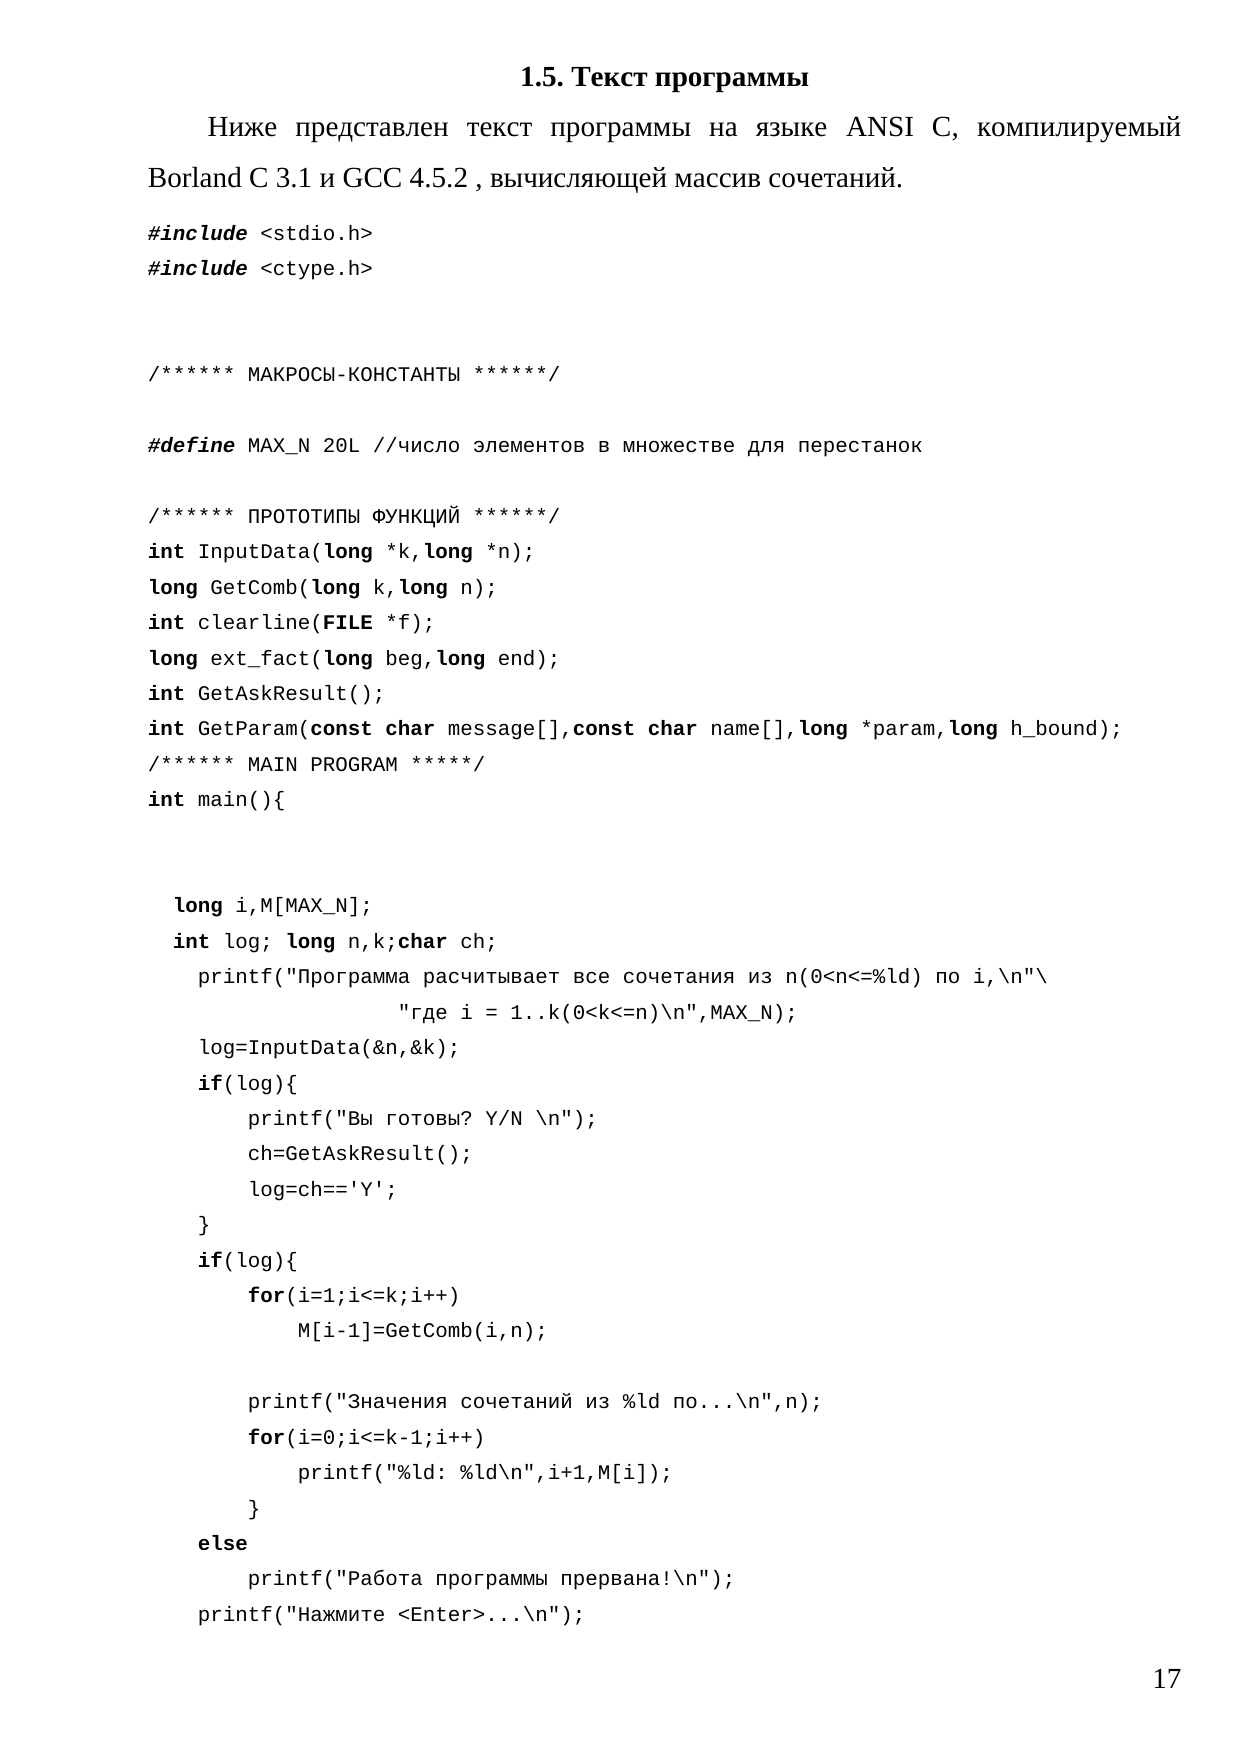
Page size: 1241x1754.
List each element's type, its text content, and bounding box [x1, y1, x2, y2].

text for(i=1;i<=k;i++) [148, 1285, 1181, 1309]
text printf("Программа расчитывает все сочетания из n(0<n<=%ld) по i,\n"\ [148, 966, 1181, 990]
text Ниже представлен текст программы на языке ANSI C, компилируемый Borland C 3.1 и GCC 4.5.2 , вычисляющей массив сочетаний. [148, 109, 1181, 193]
text printf("Вы готовы? Y/N \n"); [148, 1108, 1181, 1132]
text int log; long n,k;char ch; [148, 931, 1181, 954]
text /****** МАКРОСЫ-КОНСТАНТЫ ******/ [148, 364, 1181, 388]
text /****** MAIN PROGRAM *****/ [148, 754, 1181, 777]
text log=InputData(&n,&k); [148, 1037, 1181, 1061]
text if(log){ [148, 1249, 1181, 1273]
text /****** ПРОТОТИПЫ ФУНКЦИЙ ******/ [148, 506, 1181, 529]
text } [148, 1214, 1181, 1238]
text if(log){ [148, 1072, 1181, 1096]
text long i,M[MAX_N]; [148, 895, 1181, 919]
text printf("Работа программы прервана!\n"); [148, 1568, 1181, 1592]
text ch=GetAskResult(); [148, 1143, 1181, 1167]
text long GetComb(long k,long n); [148, 577, 1181, 600]
text "где i = 1..k(0<k<=n)\n",MAX_N); [148, 1002, 1181, 1025]
text for(i=0;i<=k-1;i++) [148, 1427, 1181, 1450]
text long ext_fact(long beg,long end); [148, 647, 1181, 671]
text int InputData(long *k,long *n); [148, 541, 1181, 565]
text else [148, 1533, 1181, 1557]
text #include <stdio.h> [148, 222, 1181, 246]
text log=ch=='Y'; [148, 1179, 1181, 1202]
text printf("%ld: %ld\n",i+1,M[i]); [148, 1462, 1181, 1486]
text } [148, 1497, 1181, 1521]
text printf("Значения сочетаний из %ld по...\n",n); [148, 1391, 1181, 1415]
text int GetAskResult(); [148, 683, 1181, 707]
text int clearline(FILE *f); [148, 612, 1181, 636]
text M[i-1]=GetComb(i,n); [148, 1320, 1181, 1344]
subtitle 1.5. Текст программы [207, 59, 1122, 93]
text #define MAX_N 20L //число элементов в множестве для перестанок [148, 435, 1181, 459]
text int GetParam(const char message[],const char name[],long *param,long h_bound); [148, 718, 1181, 742]
text #include <ctype.h> [148, 258, 1181, 282]
text int main(){ [148, 789, 1181, 813]
text printf("Нажмите <Enter>...\n"); [148, 1604, 1181, 1627]
